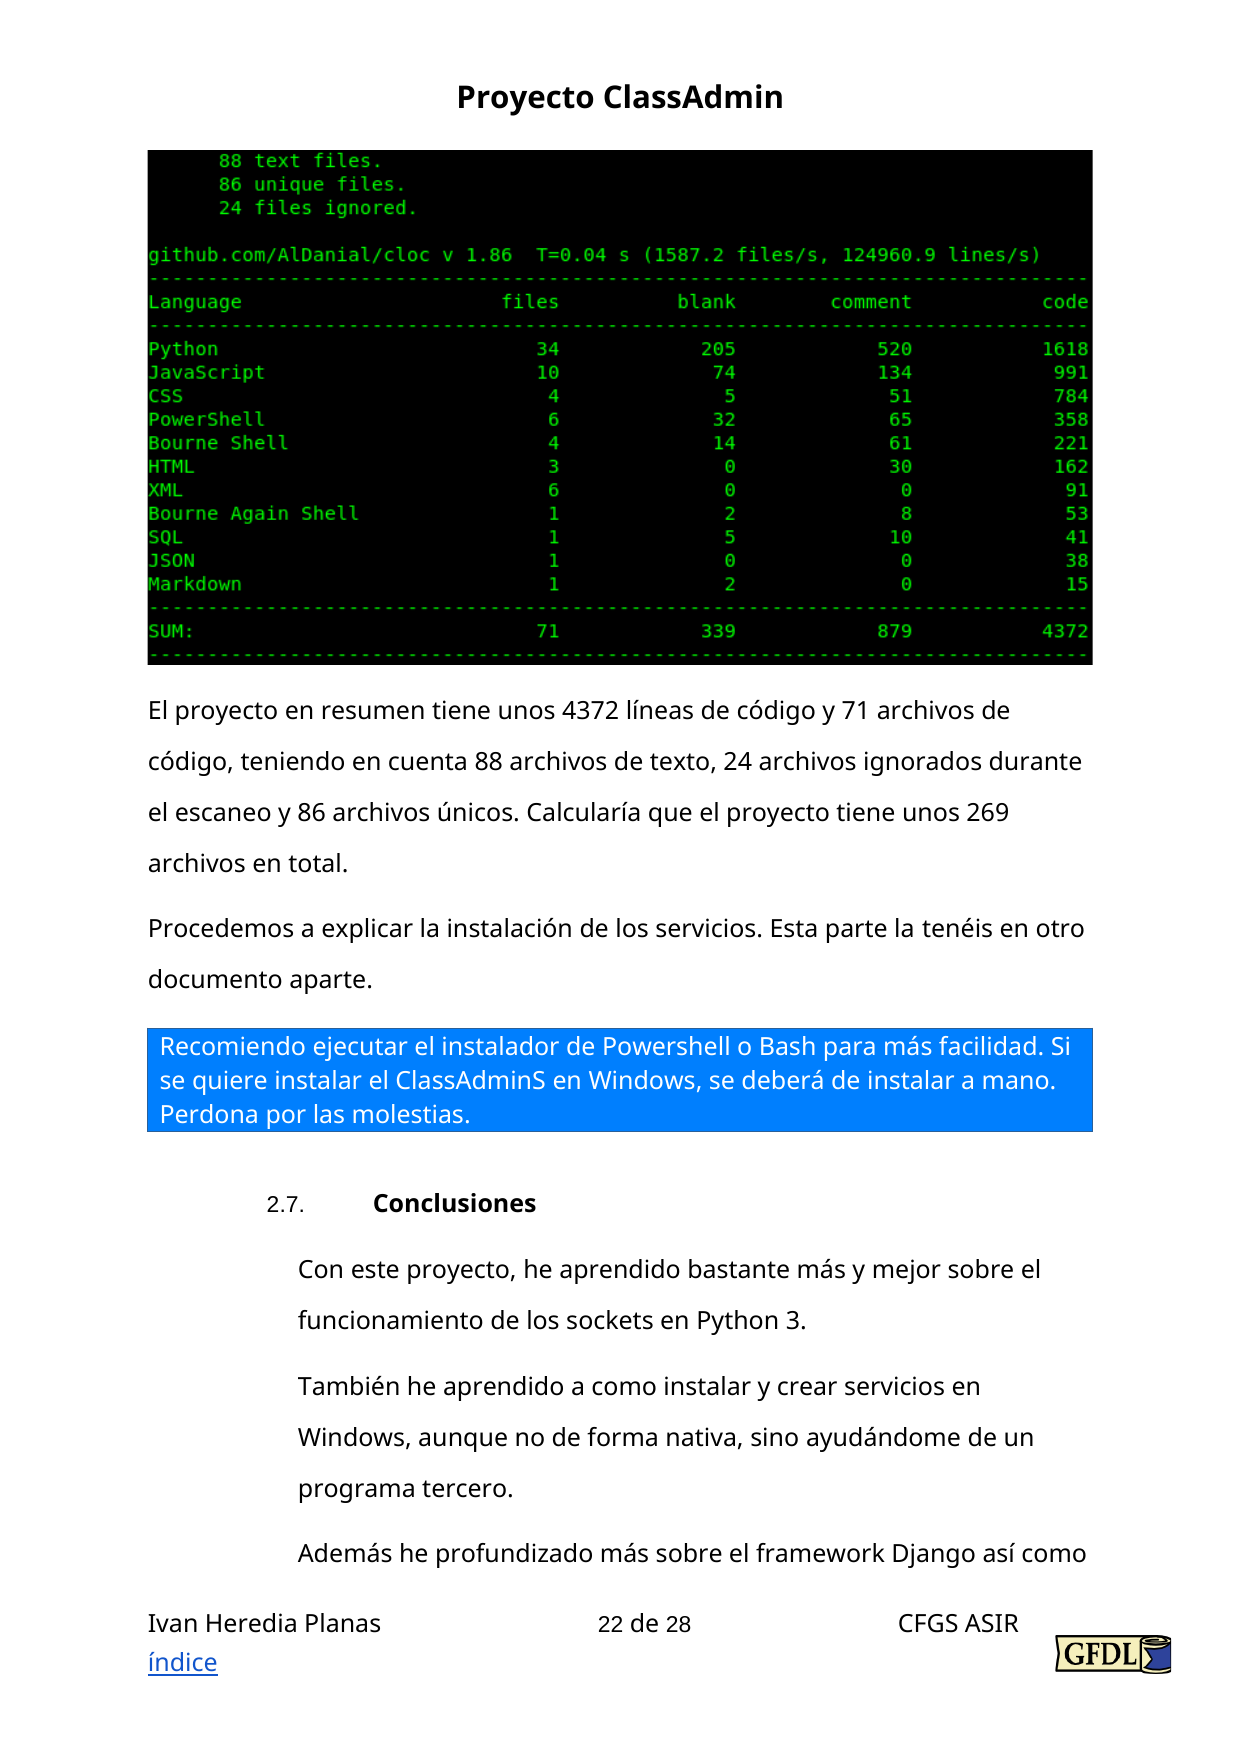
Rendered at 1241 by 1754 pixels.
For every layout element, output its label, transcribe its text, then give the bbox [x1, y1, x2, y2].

text Además he profundizado más sobre el framework Django así como [298, 1536, 1093, 1570]
list Conclusiones [260, 1186, 1093, 1220]
text También he aprendido a como instalar y crear servicios en Windows, aunque no de forma nativa, sino ayudándome de un programa tercero. [298, 1368, 1093, 1504]
text Con este proyecto, he aprendido bastante más y mejor sobre el funcionamiento de los sockets en Python 3. [298, 1252, 1093, 1337]
text El proyecto en resumen tiene unos 4372 líneas de código y 71 archivos de código, teniendo en cuenta 88 archivos de texto, 24 archivos ignorados durante el escaneo y 86 archivos únicos. Calcularía que el proyecto tiene unos 269 archivos en total. [148, 692, 1093, 879]
picture [1055, 1635, 1172, 1674]
text Procedemos a explicar la instalación de los servicios. Esta parte la tenéis en otro documento aparte. [148, 911, 1093, 996]
picture [147, 150, 1093, 665]
table_header Recomiendo ejecutar el instalador de Powershell o Bash para más facilidad. Si se quiere instalar el ClassAdminS en Windows, se deberá de instalar a mano. Perdona por las molestias. [148, 1029, 1092, 1131]
